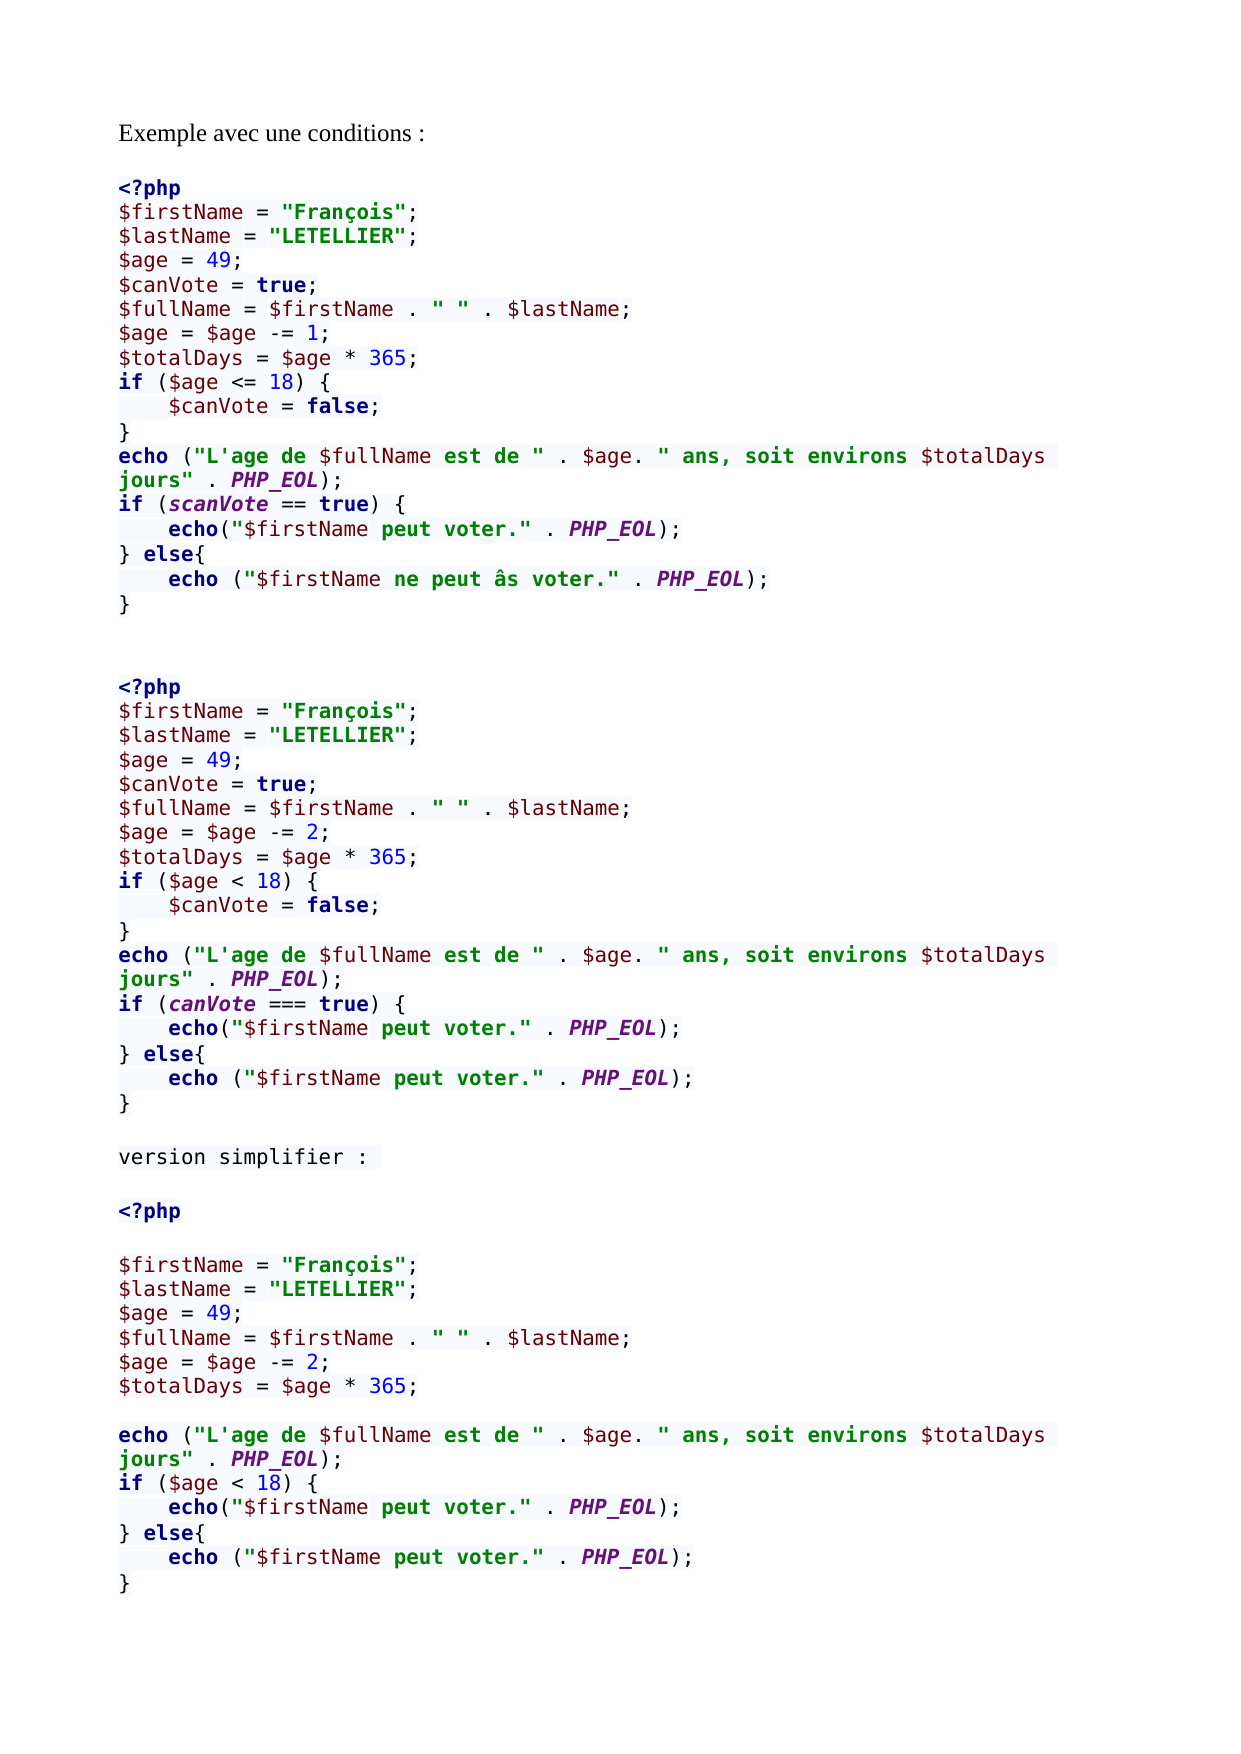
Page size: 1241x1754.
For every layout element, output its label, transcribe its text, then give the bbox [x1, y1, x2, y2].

text } [118, 420, 1122, 444]
text echo ("L'age de $fullName est de " . $age. " ans, soit environs $totalDays jours" . PHP_EOL); [118, 943, 1122, 992]
text $totalDays = $age * 365; [118, 845, 1122, 869]
text $lastName = "LETELLIER"; [118, 224, 1122, 248]
text echo ("$firstName peut voter." . PHP_EOL); [118, 1545, 1122, 1571]
text } [118, 919, 1122, 943]
text $age = $age -= 2; [118, 1350, 1122, 1374]
text $firstName = "François"; [118, 1253, 1122, 1277]
text echo("$firstName peut voter." . PHP_EOL); [118, 517, 1122, 542]
text $age = 49; [118, 248, 1122, 273]
text } else{ [118, 1521, 1122, 1545]
text <?php [118, 675, 1122, 699]
text if (canVote === true) { [118, 992, 1122, 1016]
text if ($age < 18) { [118, 869, 1122, 893]
text version simplifier : [118, 1145, 1122, 1169]
text $age = $age -= 1; [118, 321, 1122, 346]
text if (scanVote == true) { [118, 492, 1122, 517]
text $totalDays = $age * 365; [118, 1374, 1122, 1398]
text if ($age <= 18) { [118, 370, 1122, 394]
text $age = 49; [118, 1301, 1122, 1326]
text $totalDays = $age * 365; [118, 346, 1122, 370]
text $lastName = "LETELLIER"; [118, 1277, 1122, 1301]
text $canVote = true; [118, 772, 1122, 796]
text $firstName = "François"; [118, 200, 1122, 224]
text echo ("$firstName peut voter." . PHP_EOL); [118, 1066, 1122, 1091]
text $canVote = false; [118, 394, 1122, 420]
text $canVote = true; [118, 273, 1122, 297]
text } [118, 592, 1122, 617]
text echo ("L'age de $fullName est de " . $age. " ans, soit environs $totalDays jours" . PHP_EOL); [118, 444, 1122, 492]
text $fullName = $firstName . " " . $lastName; [118, 297, 1122, 321]
text Exemple avec une conditions : [118, 118, 1122, 147]
text $fullName = $firstName . " " . $lastName; [118, 796, 1122, 820]
text echo ("L'age de $fullName est de " . $age. " ans, soit environs $totalDays jours" . PHP_EOL); [118, 1423, 1122, 1471]
text } else{ [118, 542, 1122, 567]
text } [118, 1091, 1122, 1116]
text } else{ [118, 1042, 1122, 1066]
text <?php [118, 176, 1122, 200]
text echo("$firstName peut voter." . PHP_EOL); [118, 1495, 1122, 1521]
text $fullName = $firstName . " " . $lastName; [118, 1326, 1122, 1350]
text $age = $age -= 2; [118, 820, 1122, 845]
text if ($age < 18) { [118, 1471, 1122, 1495]
text $lastName = "LETELLIER"; [118, 723, 1122, 748]
text $firstName = "François"; [118, 699, 1122, 723]
text } [118, 1571, 1122, 1595]
text echo ("$firstName ne peut âs voter." . PHP_EOL); [118, 567, 1122, 592]
text $canVote = false; [118, 893, 1122, 919]
text <?php [118, 1199, 1122, 1223]
text $age = 49; [118, 748, 1122, 772]
text echo("$firstName peut voter." . PHP_EOL); [118, 1016, 1122, 1042]
